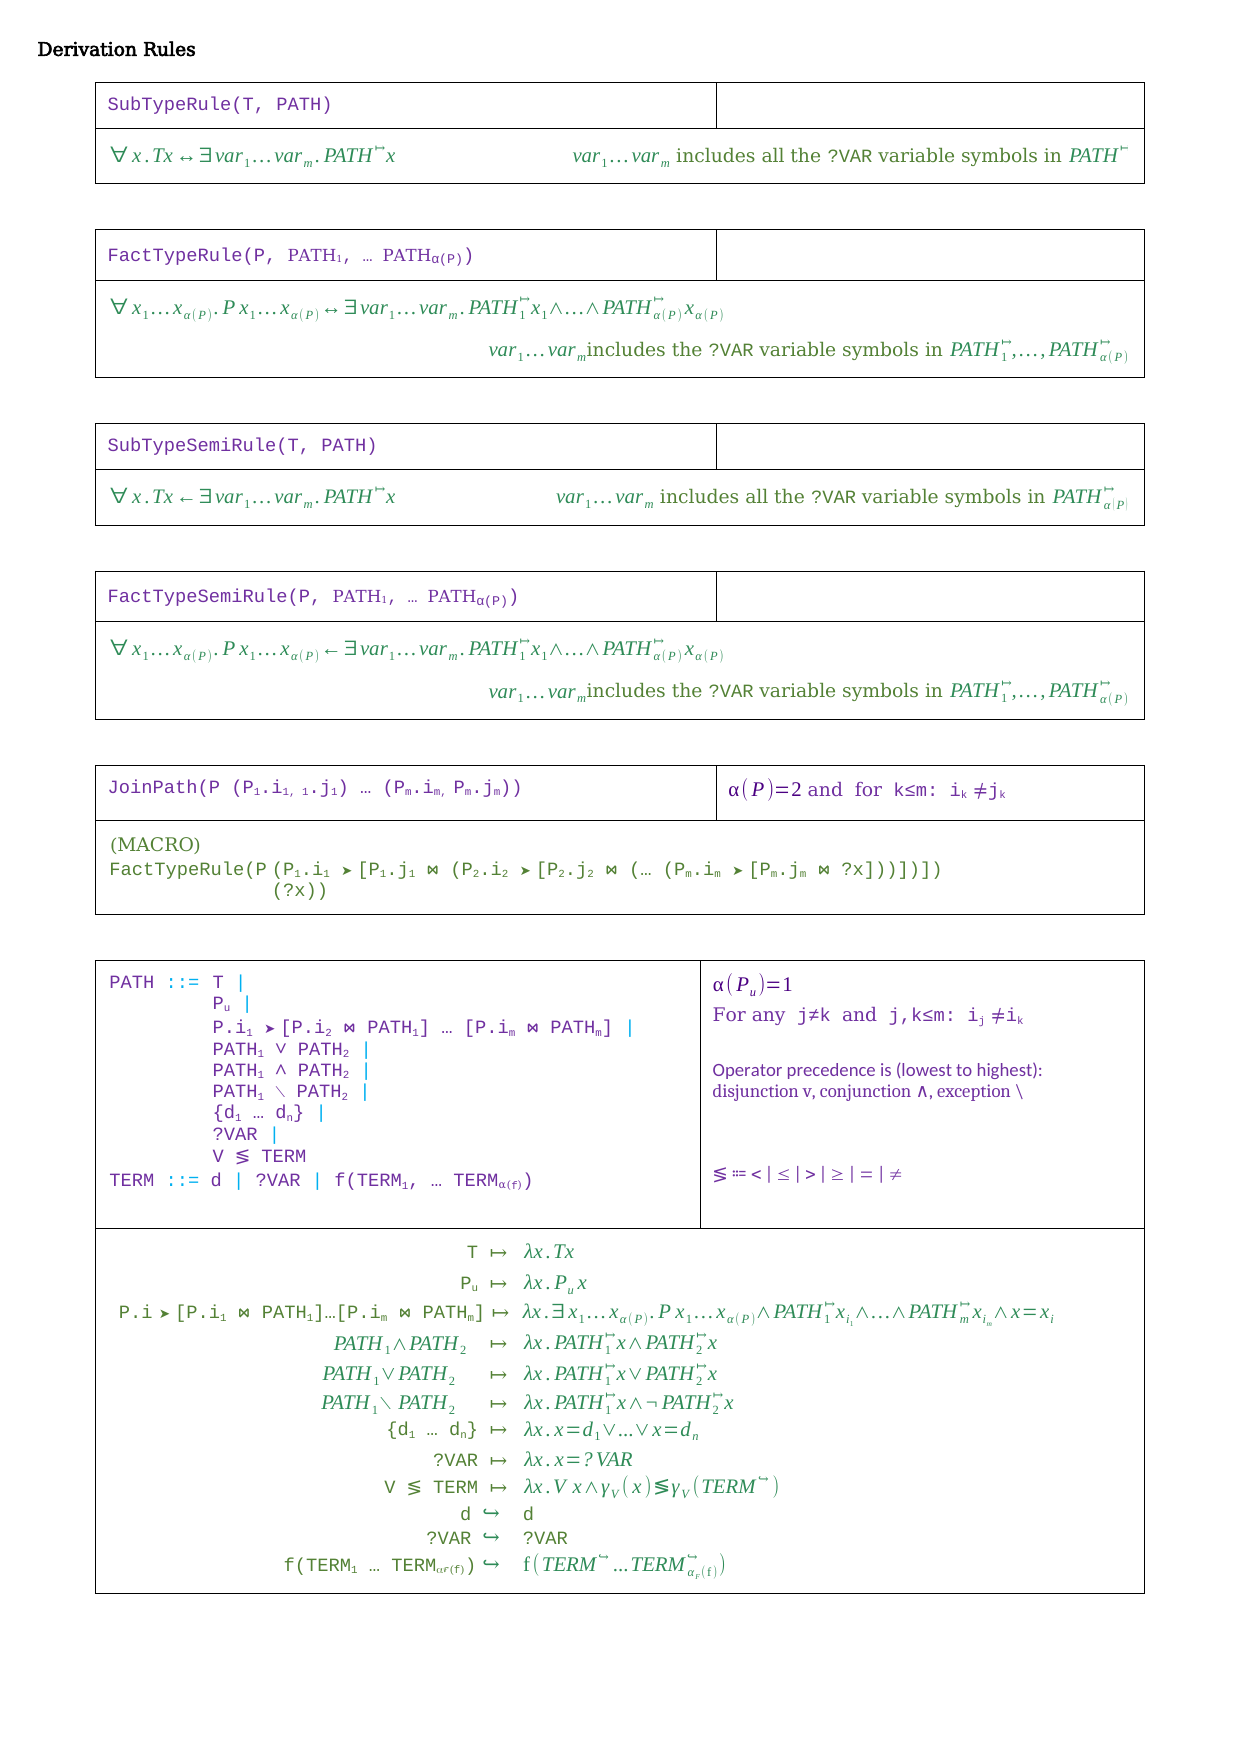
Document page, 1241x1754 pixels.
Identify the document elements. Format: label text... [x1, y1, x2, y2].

table_header [717, 230, 1144, 280]
table_cell includes the ?VAR variable symbols in [96, 622, 1144, 719]
table_header FactTypeSemiRule(P, PATH1, … PATHα(P)) [96, 572, 716, 621]
table_header For any j≠k and j,k≤m: ij ≠ik Operator precedence is (lowest to highest): disjunction v, conjunction ∧, exception \ ≶ ⩴  |  |  |  |  |  [701, 961, 1144, 1227]
table_cell includes all the ?VAR variable symbols in [96, 129, 1144, 183]
table_header SubTypeRule(T, PATH) [96, 83, 716, 128]
table_cell includes the ?VAR variable symbols in [96, 281, 1144, 377]
table_header SubTypeSemiRule(T, PATH) [96, 424, 716, 469]
table_header JoinPath(P (P1.i1, 1.j1) … (Pm.im, Pm.jm)) [96, 766, 716, 820]
table_cell includes all the ?VAR variable symbols in [96, 470, 1144, 524]
table_cell T ↦ Pu ↦ P.i ➤ [P.i1 ⋈ PATH1]…[P.im ⋈ PATHm] ↦ ↦ ↦ ↦ {d1 … dn} ↦ ?VAR ↦ V ≶ TERM ↦ d d ?VAR ?VAR f(TERM1 … TERM𝓕(f)) [96, 1229, 1144, 1593]
subtitle Derivation Rules [37, 37, 1202, 60]
table_header PATH ::= T | Pu | P.i1 ➤ [P.i2 ⋈ PATH1] … [P.im ⋈ PATHm] | PATH1 ∨ PATH2 | PATH1 ∧ PATH2 | PATH1 ∖ PATH2 | {d1 … dn} | ?VAR | V ≶ TERM TERM ::= d | ?VAR | f(TERM1, … TERMα(f)) [96, 961, 700, 1227]
table_header [717, 572, 1144, 621]
table_header [717, 424, 1144, 469]
table_header and for k≤m: ik ≠jk [717, 766, 1144, 820]
table_cell (MACRO) FactTypeRule(P (P1.i1 ➤ [P1.j1 ⋈ (P2.i2 ➤ [P2.j2 ⋈ (… (Pm.im ➤ [Pm.jm ⋈ ?x]))])]) (?x)) [96, 821, 1144, 914]
table_header FactTypeRule(P, PATH1, … PATHα(P)) [96, 230, 716, 280]
table_header [717, 83, 1144, 128]
